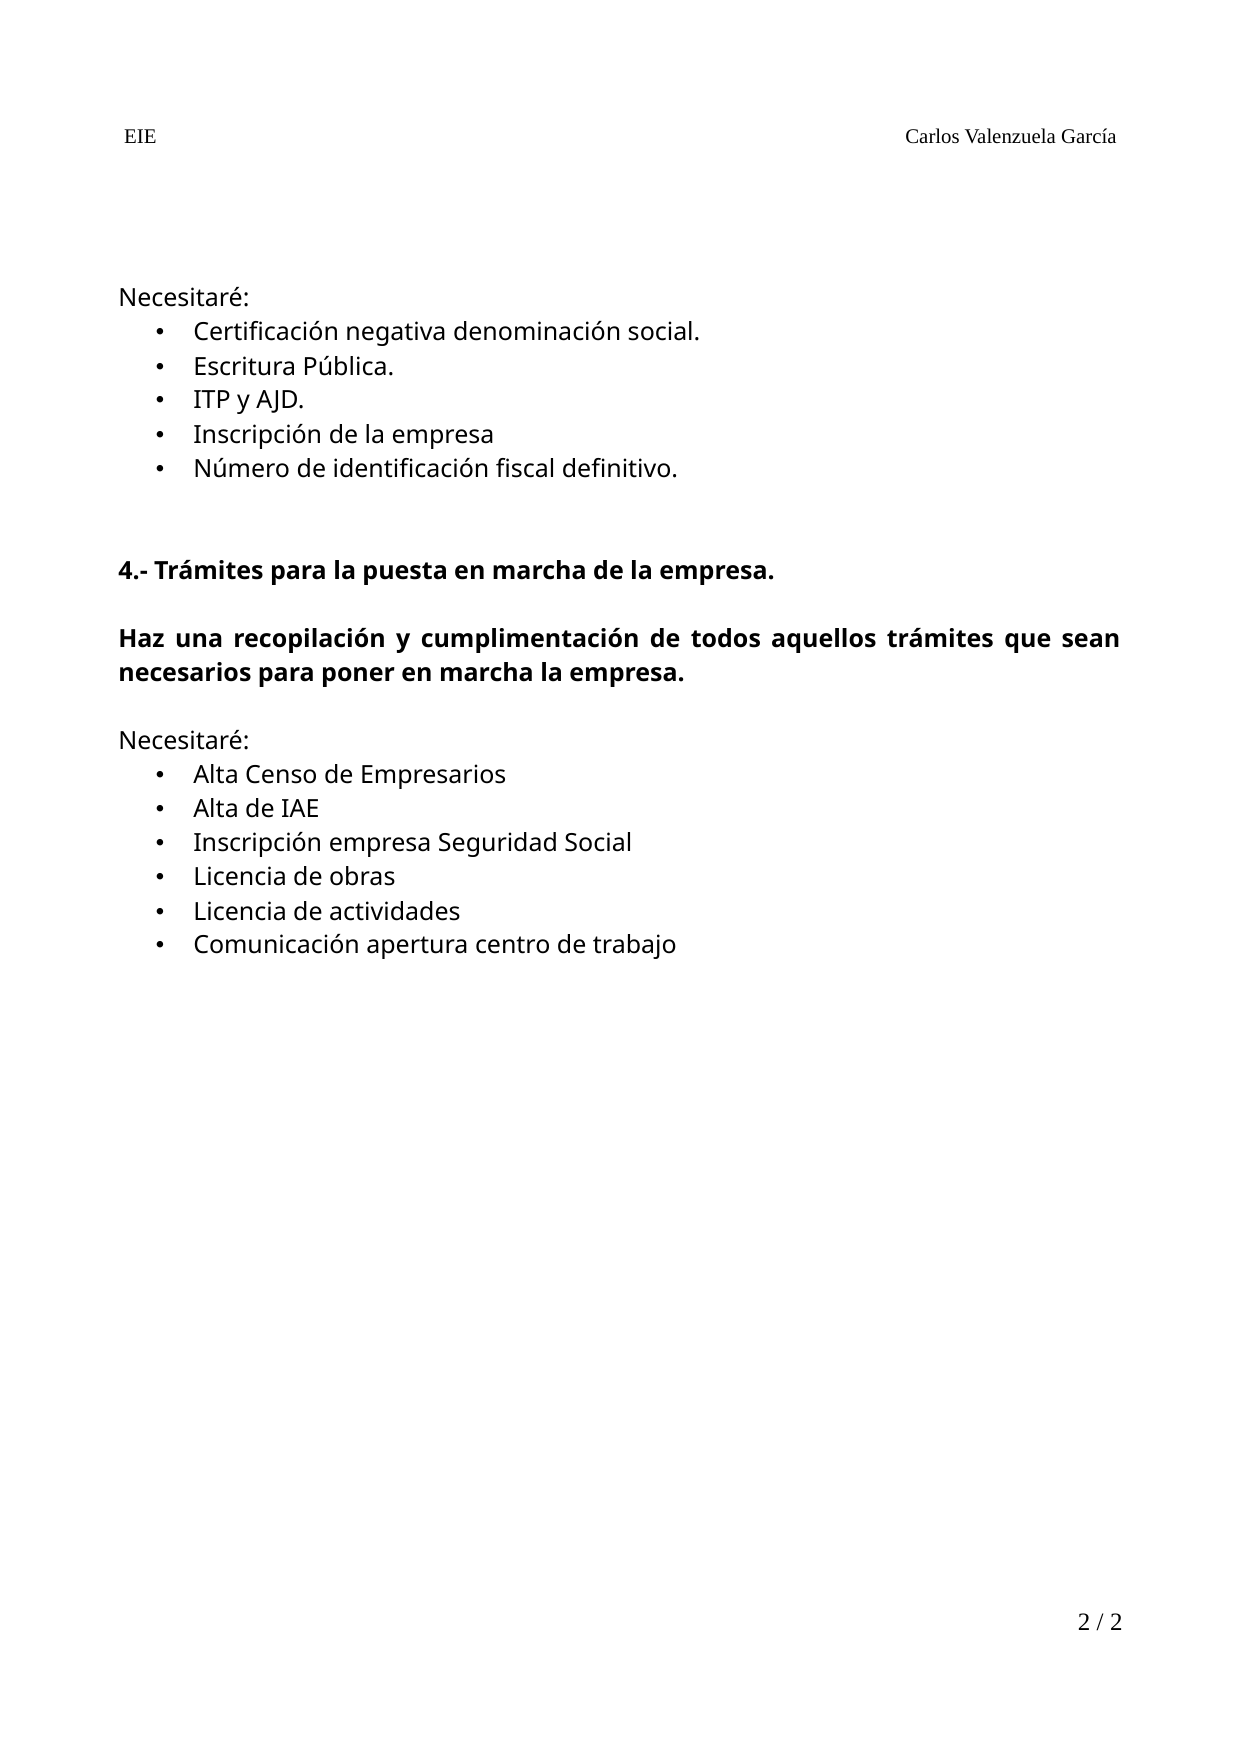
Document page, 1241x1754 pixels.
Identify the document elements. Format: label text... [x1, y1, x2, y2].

list Inscripción empresa Seguridad Social [156, 825, 1122, 859]
list Inscripción de la empresa [156, 416, 1122, 450]
list Alta Censo de Empresarios [156, 757, 1122, 791]
list Alta de IAE [156, 791, 1122, 825]
list Comunicación apertura centro de trabajo [156, 927, 1122, 961]
text Necesitaré: [118, 280, 1122, 314]
list Número de identificación fiscal definitivo. [156, 450, 1122, 484]
list Licencia de actividades [156, 893, 1122, 927]
list ITP y AJD. [156, 382, 1122, 416]
text Haz una recopilación y cumplimentación de todos aquellos trámites que sean necesarios para poner en marcha la empresa. [118, 621, 1122, 689]
text 4.- Trámites para la puesta en marcha de la empresa. [118, 552, 1122, 587]
text Necesitaré: [118, 723, 1122, 757]
list Licencia de obras [156, 859, 1122, 893]
list Certificación negativa denominación social. [156, 314, 1122, 348]
list Escritura Pública. [156, 348, 1122, 382]
